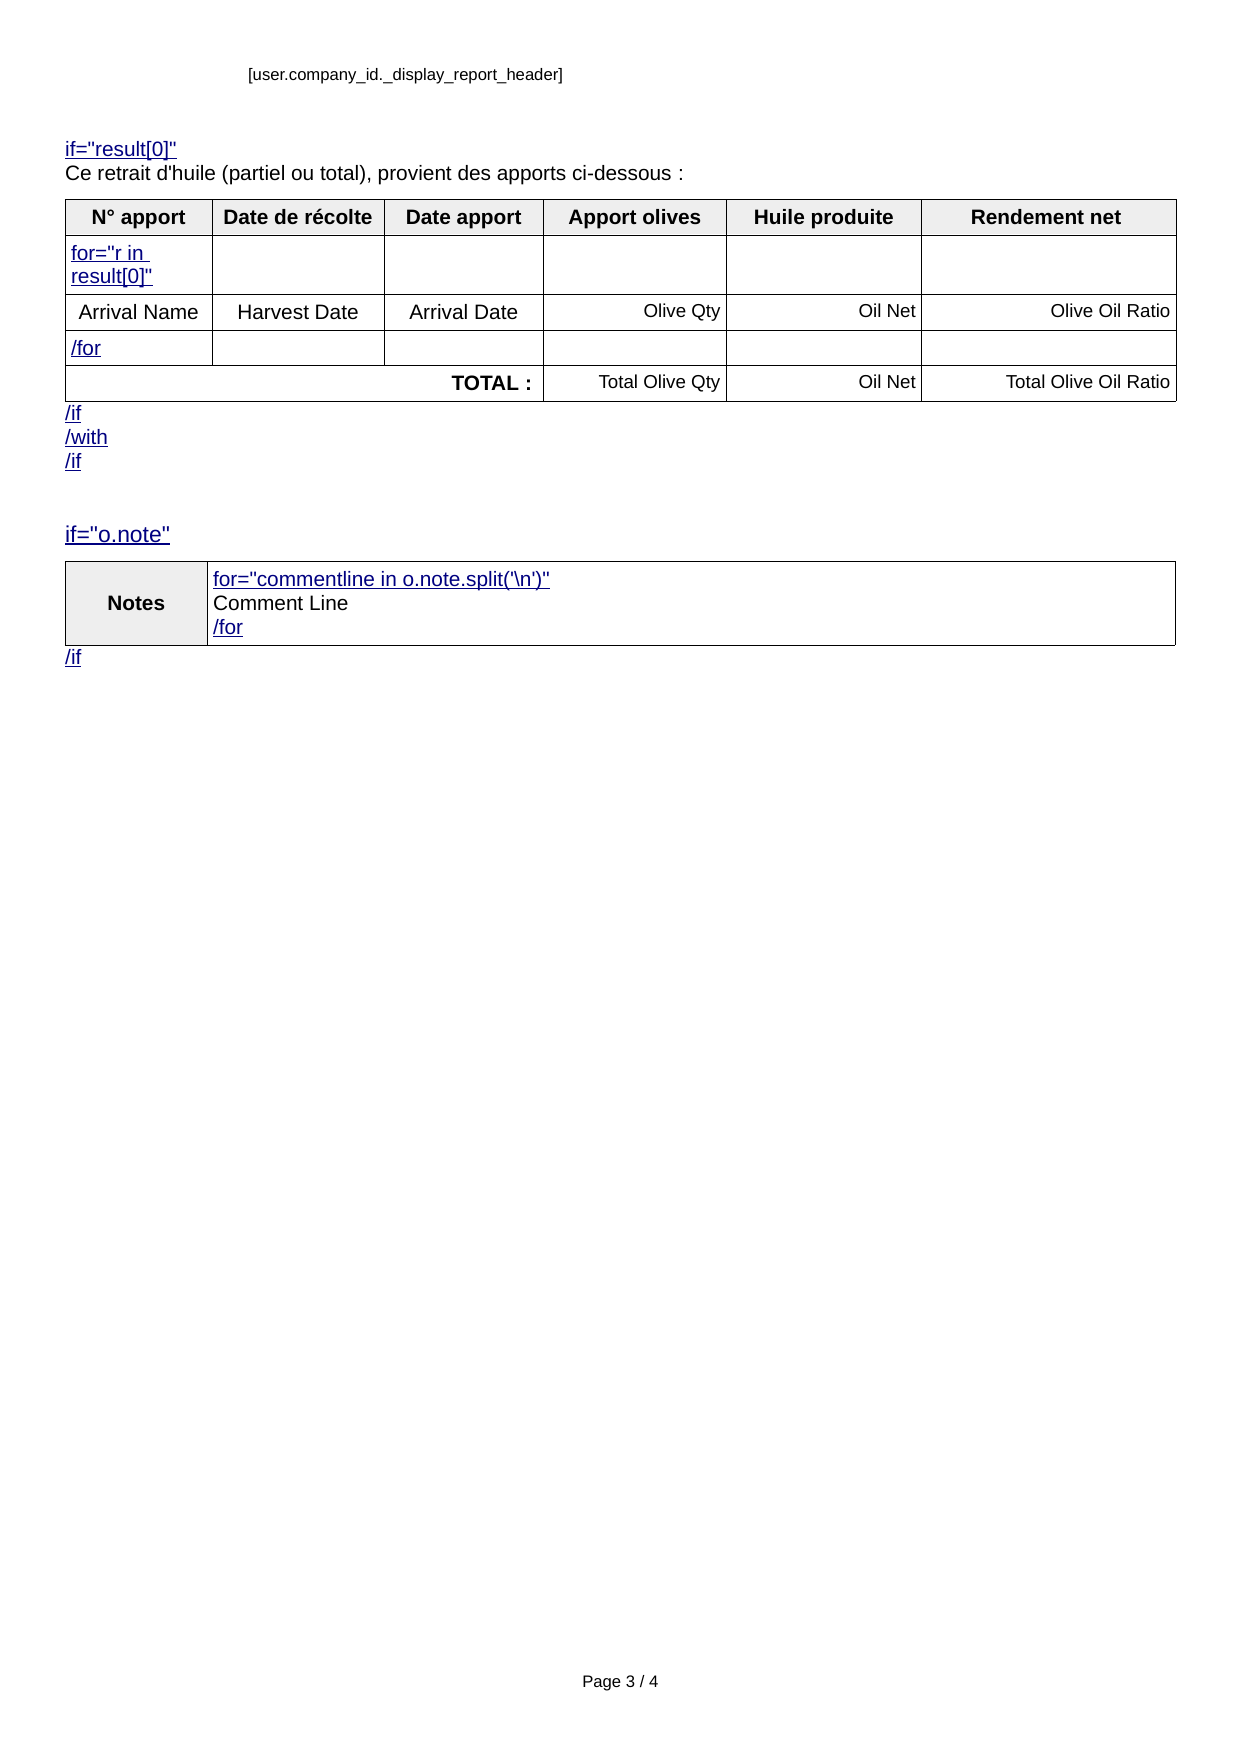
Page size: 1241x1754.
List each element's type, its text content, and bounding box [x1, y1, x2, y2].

table_cell Total Olive Qty [544, 366, 726, 401]
text if="result[0]" [65, 137, 1175, 161]
table_header N° apport [66, 200, 212, 234]
table_header Apport olives [544, 200, 726, 234]
table_cell TOTAL : [66, 366, 543, 401]
table_cell [213, 331, 384, 365]
table_header Date de récolte [213, 200, 384, 234]
table_header Rendement net [922, 200, 1176, 234]
text /if [65, 449, 1175, 473]
table_cell Total Olive Oil Ratio [922, 366, 1176, 401]
text if="o.note" [65, 521, 1175, 547]
table_header Notes [66, 562, 207, 645]
table_cell /for [66, 331, 212, 365]
text /with [65, 425, 1175, 449]
table_cell Arrival Date [385, 295, 543, 329]
text Ce retrait d'huile (partiel ou total), provient des apports ci-dessous : [65, 161, 1175, 185]
table_header for="commentline in o.note.split('\n')" Comment Line /for [208, 562, 1175, 645]
table_cell Arrival Name [66, 295, 212, 329]
table_cell [922, 236, 1176, 294]
table_cell Harvest Date [213, 295, 384, 329]
table_cell [544, 236, 726, 294]
table_header Huile produite [727, 200, 921, 234]
table_cell [213, 236, 384, 294]
text /if [65, 646, 1175, 669]
table_cell Olive Oil Ratio [922, 295, 1176, 329]
table_cell for="r in result[0]" [66, 236, 212, 294]
table_cell [385, 236, 543, 294]
table_cell Oil Net [727, 295, 921, 329]
table_cell Olive Qty [544, 295, 726, 329]
table_cell [385, 331, 543, 365]
table_cell [544, 331, 726, 365]
text /if [65, 402, 1175, 425]
table_cell [922, 331, 1176, 365]
table_header Date apport [385, 200, 543, 234]
table_cell Oil Net [727, 366, 921, 401]
table_cell [727, 236, 921, 294]
table_cell [727, 331, 921, 365]
